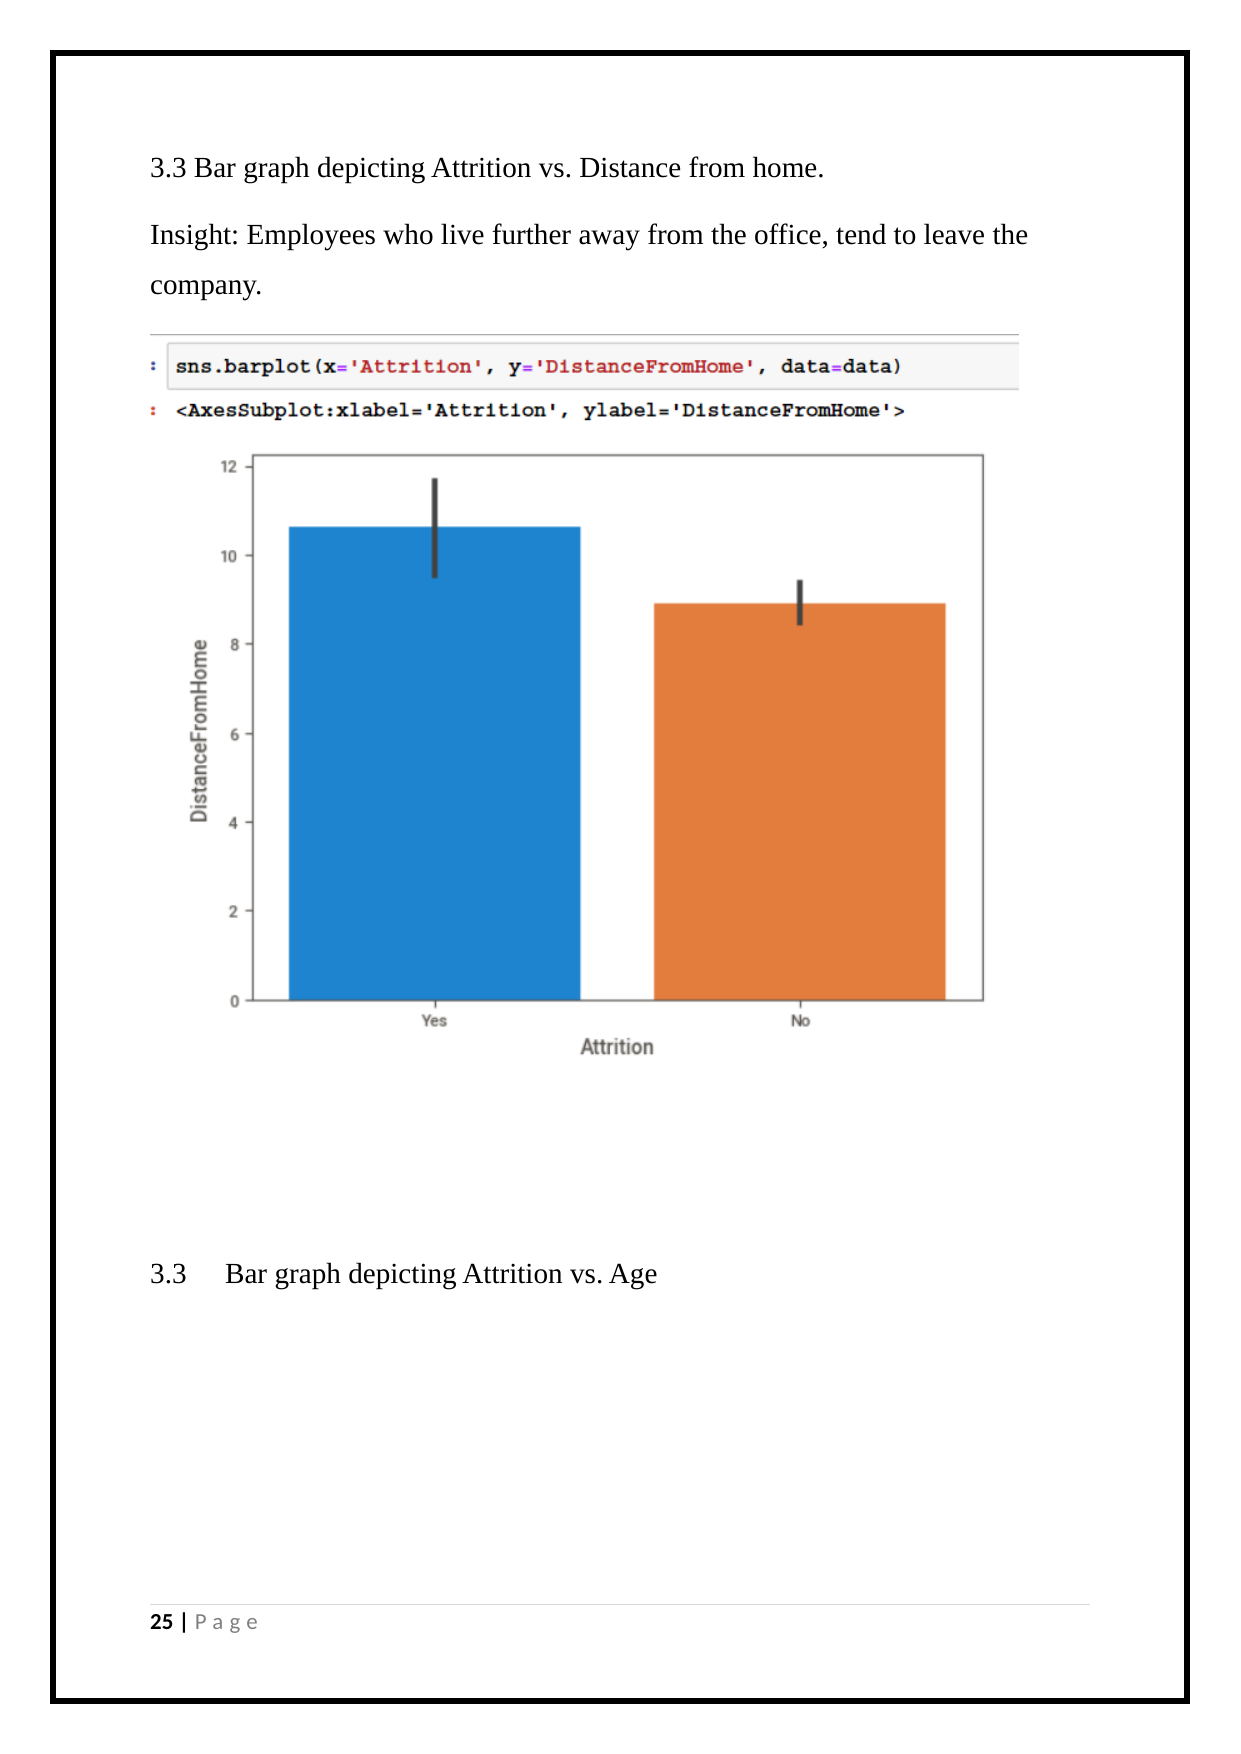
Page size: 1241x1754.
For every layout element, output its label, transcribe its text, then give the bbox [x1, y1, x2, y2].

list Bar graph depicting Attrition vs. Age [150, 1256, 1090, 1290]
text 3.3 Bar graph depicting Attrition vs. Distance from home. [150, 150, 1090, 183]
text Insight: Employees who live further away from the office, tend to leave the company. [150, 217, 1090, 301]
